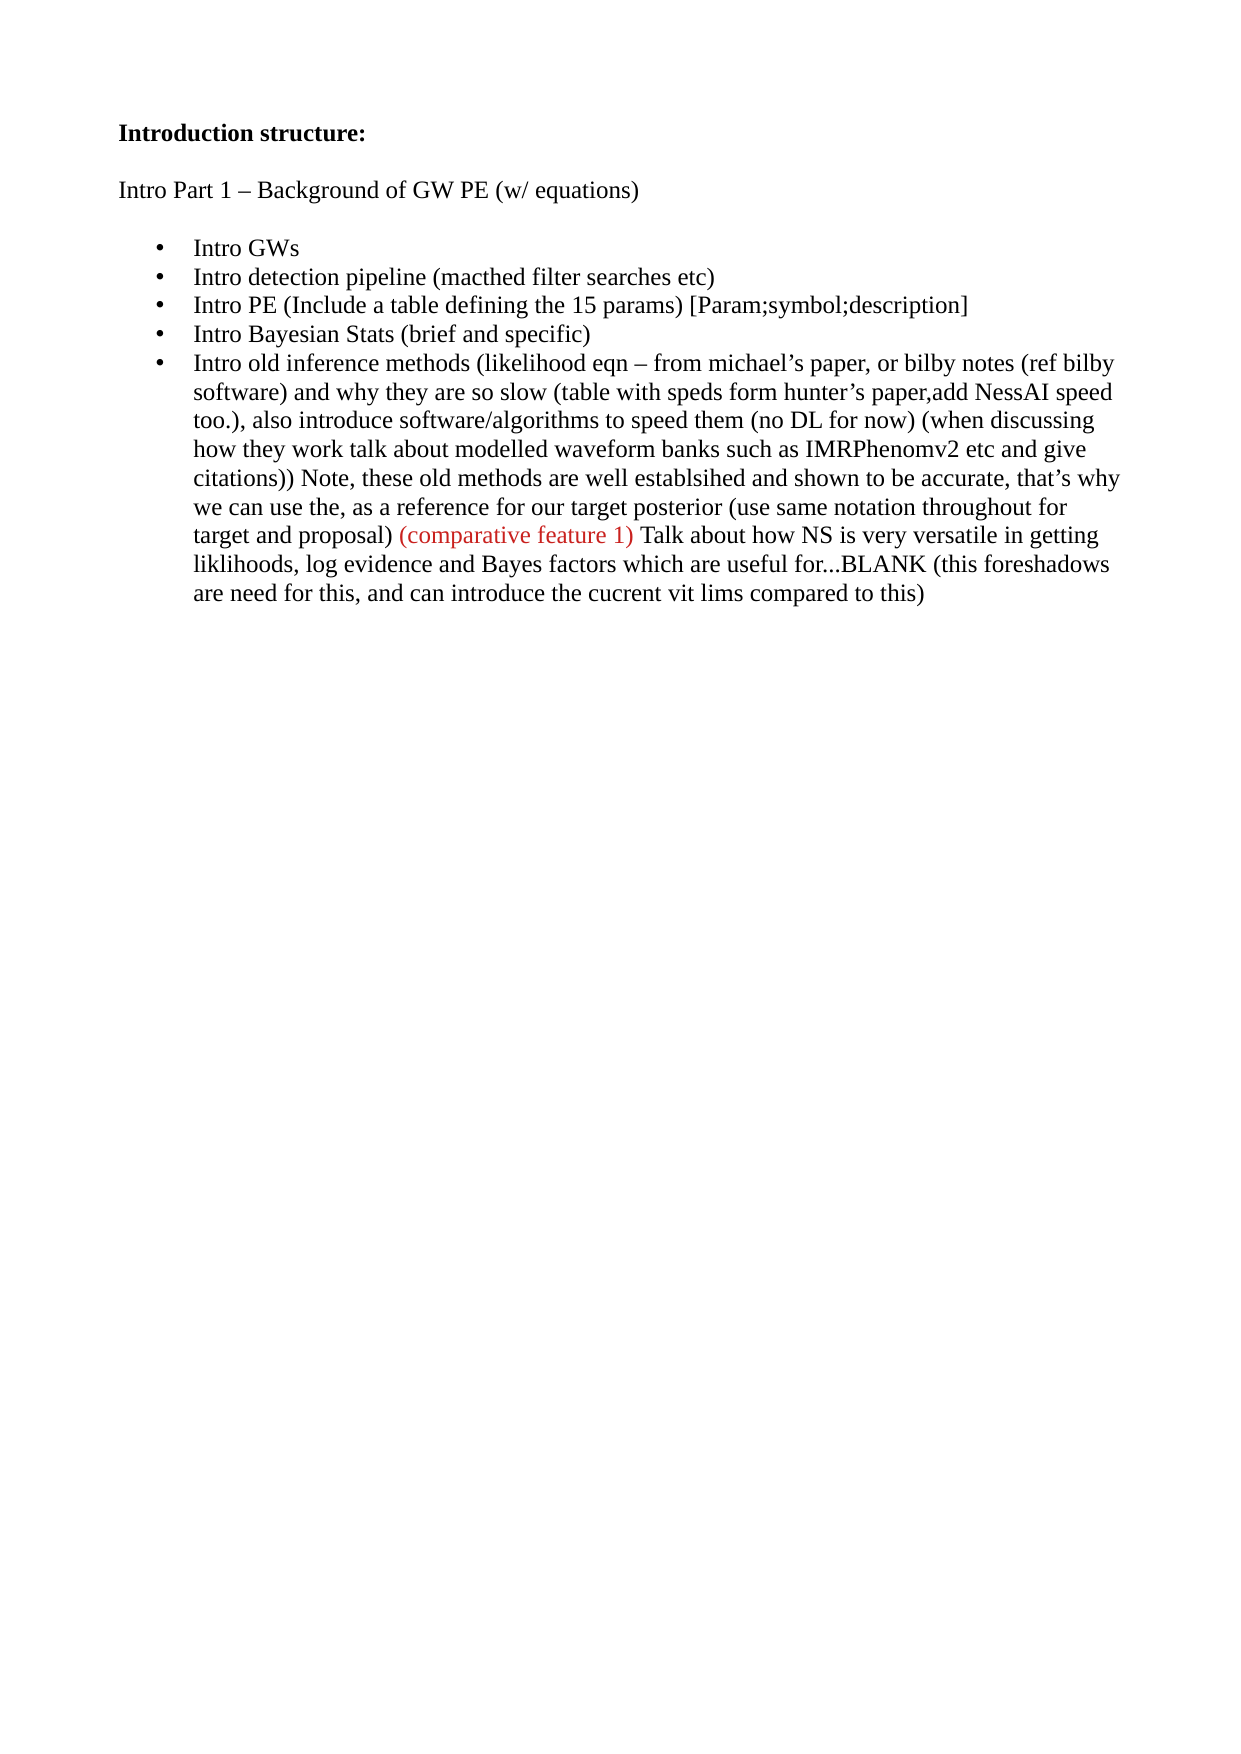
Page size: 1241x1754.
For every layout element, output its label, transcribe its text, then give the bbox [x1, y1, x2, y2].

list Intro detection pipeline (macthed filter searches etc) [156, 262, 1122, 291]
list Intro GWs [156, 233, 1122, 262]
list Intro Bayesian Stats (brief and specific) [156, 319, 1122, 348]
text Intro Part 1 – Background of GW PE (w/ equations) [118, 176, 1122, 204]
text Introduction structure: [118, 118, 1122, 147]
list Intro PE (Include a table defining the 15 params) [Param;symbol;description] [156, 291, 1122, 319]
list Intro old inference methods (likelihood eqn – from michael’s paper, or bilby notes (ref bilby software) and why they are so slow (table with speds form hunter’s paper,add NessAI speed too.), also introduce software/algorithms to speed them (no DL for now) (when discussing how they work talk about modelled waveform banks such as IMRPhenomv2 etc and give citations)) Note, these old methods are well establsihed and shown to be accurate, that’s why we can use the, as a reference for our target posterior (use same notation throughout for target and proposal) (comparative feature 1) Talk about how NS is very versatile in getting liklihoods, log evidence and Bayes factors which are useful for...BLANK (this foreshadows are need for this, and can introduce the cucrent vit lims compared to this) [156, 348, 1122, 607]
